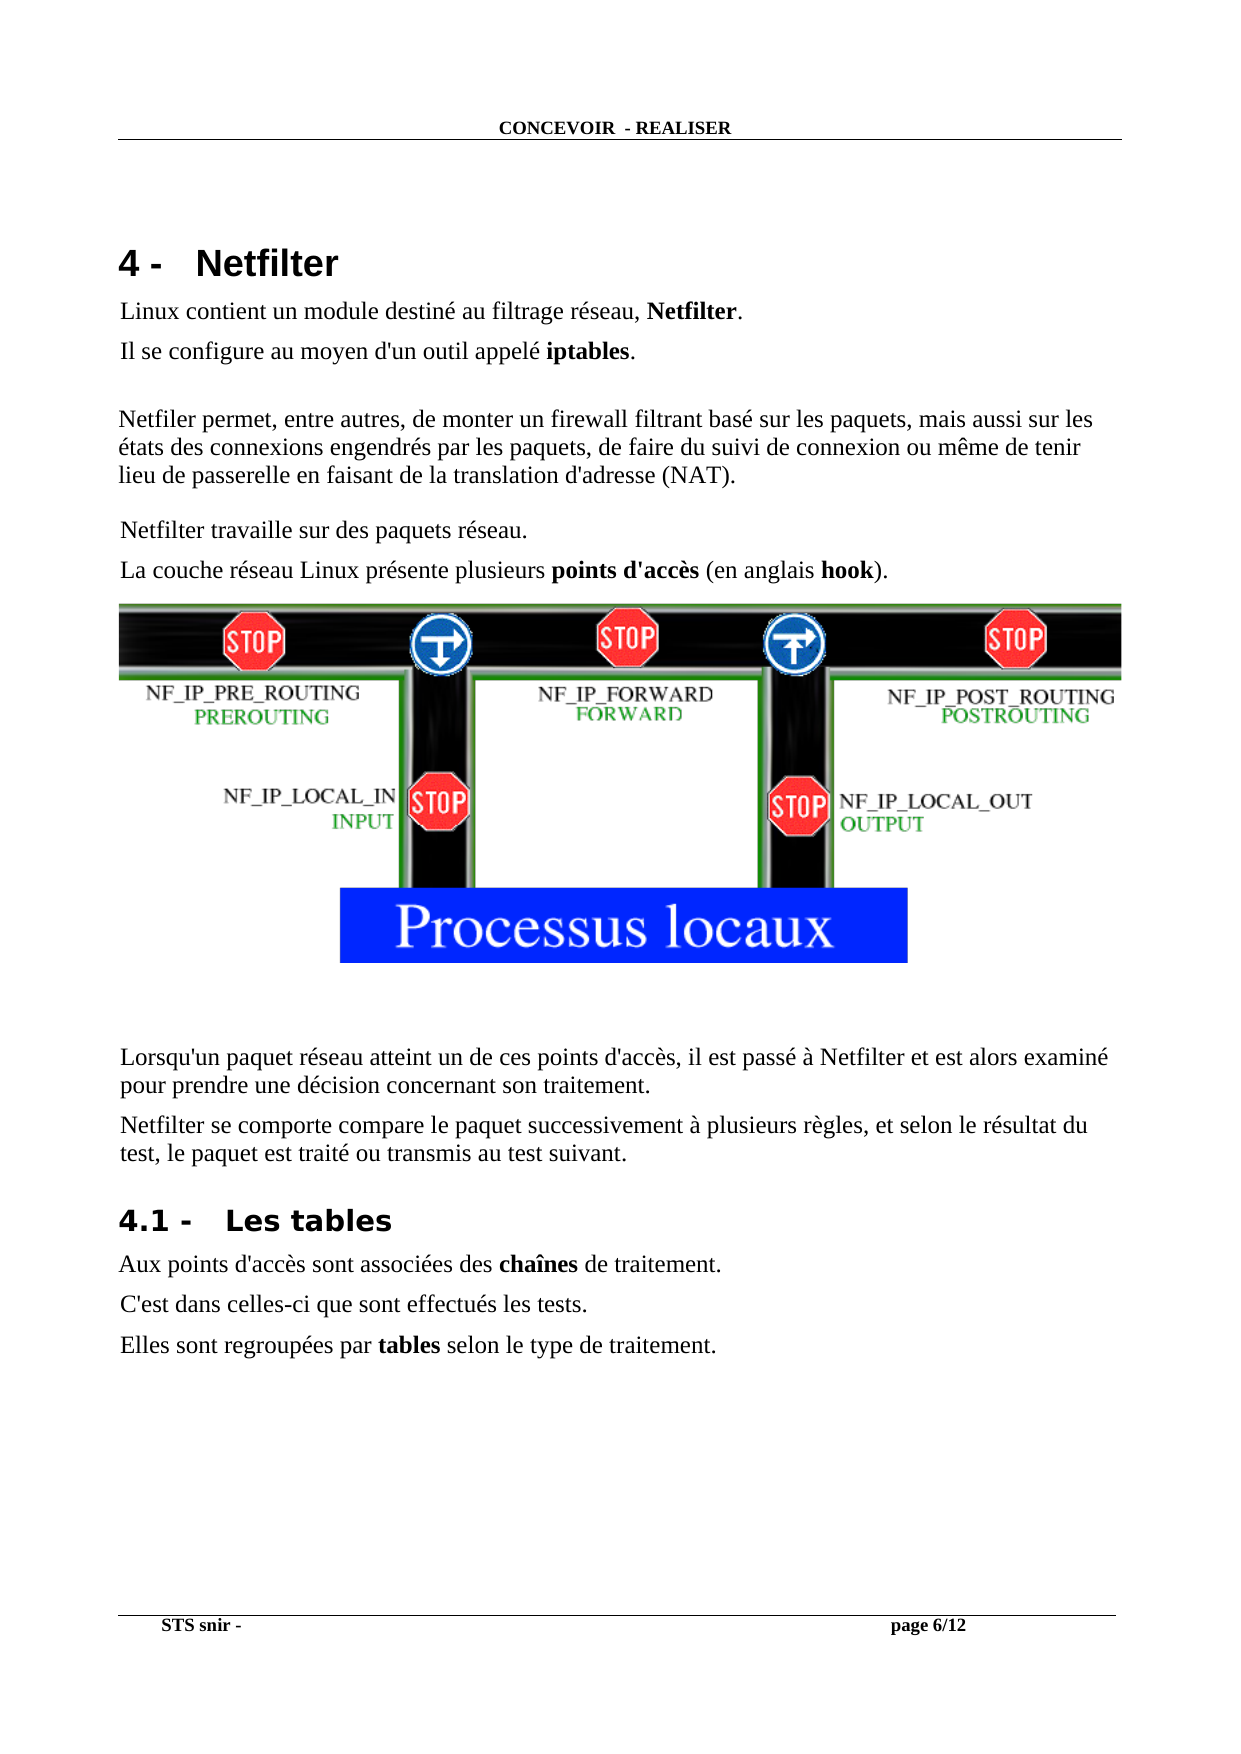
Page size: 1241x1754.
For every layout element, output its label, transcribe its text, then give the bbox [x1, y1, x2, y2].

subtitle Les tables [118, 1204, 1122, 1238]
text Linux contient un module destiné au filtrage réseau, Netfilter. [120, 297, 1122, 325]
text Netfiler permet, entre autres, de monter un firewall filtrant basé sur les paquets, mais aussi sur les états des connexions engendrés par les paquets, de faire du suivi de connexion ou même de tenir lieu de passerelle en faisant de la translation d'adresse (NAT). [118, 405, 1122, 488]
text Netfilter travaille sur des paquets réseau. [120, 516, 1122, 544]
text Aux points d'accès sont associées des chaînes de traitement. [118, 1250, 1122, 1278]
text Netfilter se comporte compare le paquet successivement à plusieurs règles, et selon le résultat du test, le paquet est traité ou transmis au test suivant. [120, 1111, 1122, 1166]
picture [118, 596, 1122, 963]
text Elles sont regroupées par tables selon le type de traitement. [120, 1331, 1122, 1358]
text La couche réseau Linux présente plusieurs points d'accès (en anglais hook). [120, 556, 1122, 584]
subtitle Netfilter [118, 242, 1122, 285]
text C'est dans celles-ci que sont effectués les tests. [120, 1291, 1122, 1318]
text Il se configure au moyen d'un outil appelé iptables. [120, 337, 1122, 365]
text Lorsqu'un paquet réseau atteint un de ces points d'accès, il est passé à Netfilter et est alors examiné pour prendre une décision concernant son traitement. [120, 1043, 1122, 1098]
